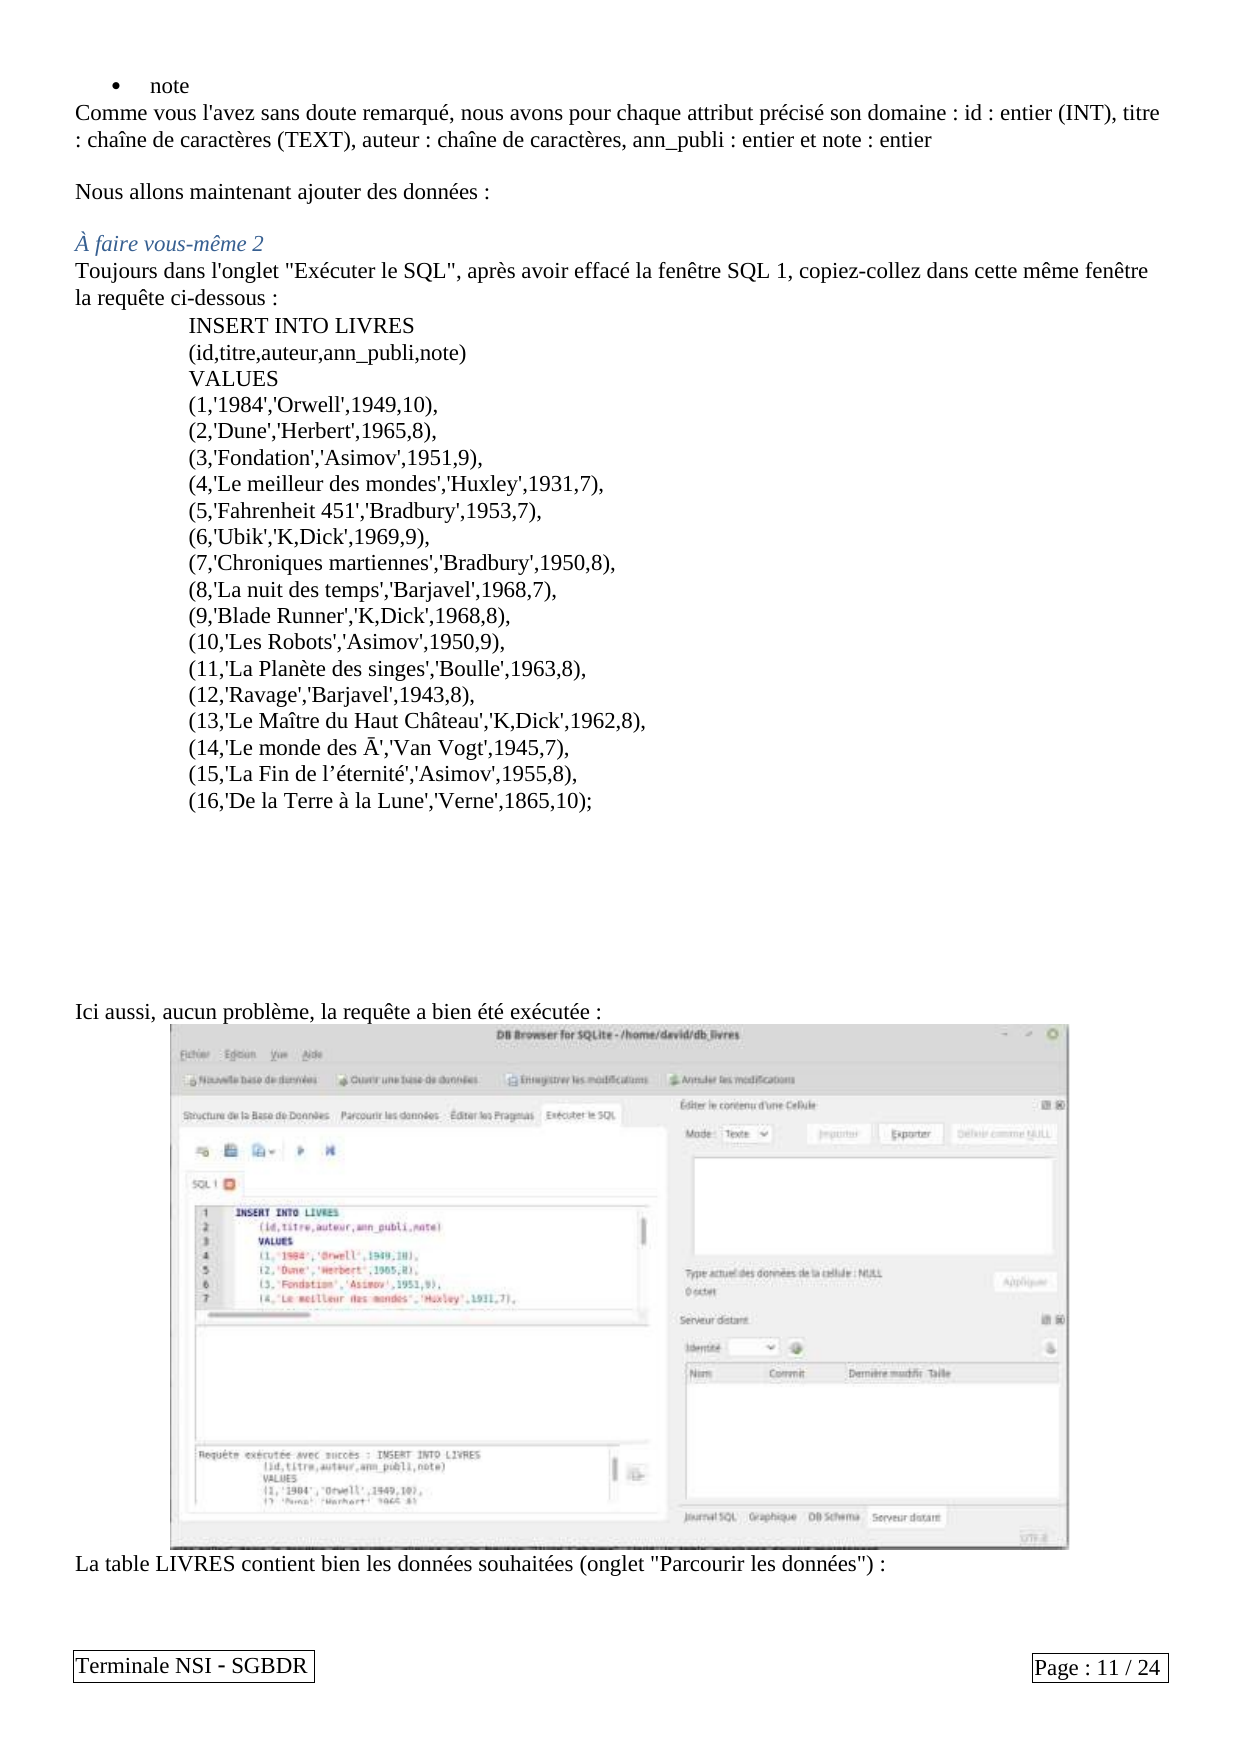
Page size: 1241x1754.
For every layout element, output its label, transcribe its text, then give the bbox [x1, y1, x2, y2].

text Comme vous l'avez sans doute remarqué, nous avons pour chaque attribut précisé son domaine : id : entier (INT), titre [75, 99, 1188, 125]
text (7,'Chroniques martiennes','Bradbury',1950,8), (8,'La nuit des temps','Barjavel',1968,7), (9,'Blade Runner','K,Dick',1968,8), [188, 549, 619, 628]
text (2,'Dune','Herbert',1965,8), [188, 418, 1196, 444]
text (11,'La Planète des singes','Boulle',1963,8), (12,'Ravage','Barjavel',1943,8), [188, 655, 590, 707]
list note [112, 73, 1188, 99]
text La table LIVRES contient bien les données souhaitées (onglet "Parcourir les données") : [75, 1550, 1188, 1576]
text (3,'Fondation','Asimov',1951,9), [188, 444, 1196, 470]
text (13,'Le Maître du Haut Château','K,Dick',1962,8), (14,'Le monde des Ā','Van Vogt',1945,7), [188, 707, 650, 760]
text (id,titre,auteur,ann_publi,note) VALUES (1,'1984','Orwell',1949,10), [188, 338, 474, 418]
picture [170, 1024, 1070, 1550]
text (4,'Le meilleur des mondes','Huxley',1931,7), (5,'Fahrenheit 451','Bradbury',1953,7), (6,'Ubik','K,Dick',1969,9), [188, 470, 608, 549]
text INSERT INTO LIVRES [188, 312, 1196, 338]
text (10,'Les Robots','Asimov',1950,9), [188, 628, 1196, 655]
text Ici aussi, aucun problème, la requête a bien été exécutée : [75, 998, 1188, 1024]
text Toujours dans l'onglet "Exécuter le SQL", après avoir effacé la fenêtre SQL 1, copiez-collez dans cette même fenêtre la requête ci-dessous : [75, 257, 1151, 310]
text : chaîne de caractères (TEXT), auteur : chaîne de caractères, ann_publi : entier et note : entier Nous allons maintenant ajouter des données : [75, 126, 934, 205]
text (15,'La Fin de l’éternité','Asimov',1955,8), (16,'De la Terre à la Lune','Verne',1865,10); [188, 760, 594, 813]
text À faire vous-même 2 [75, 231, 1188, 257]
